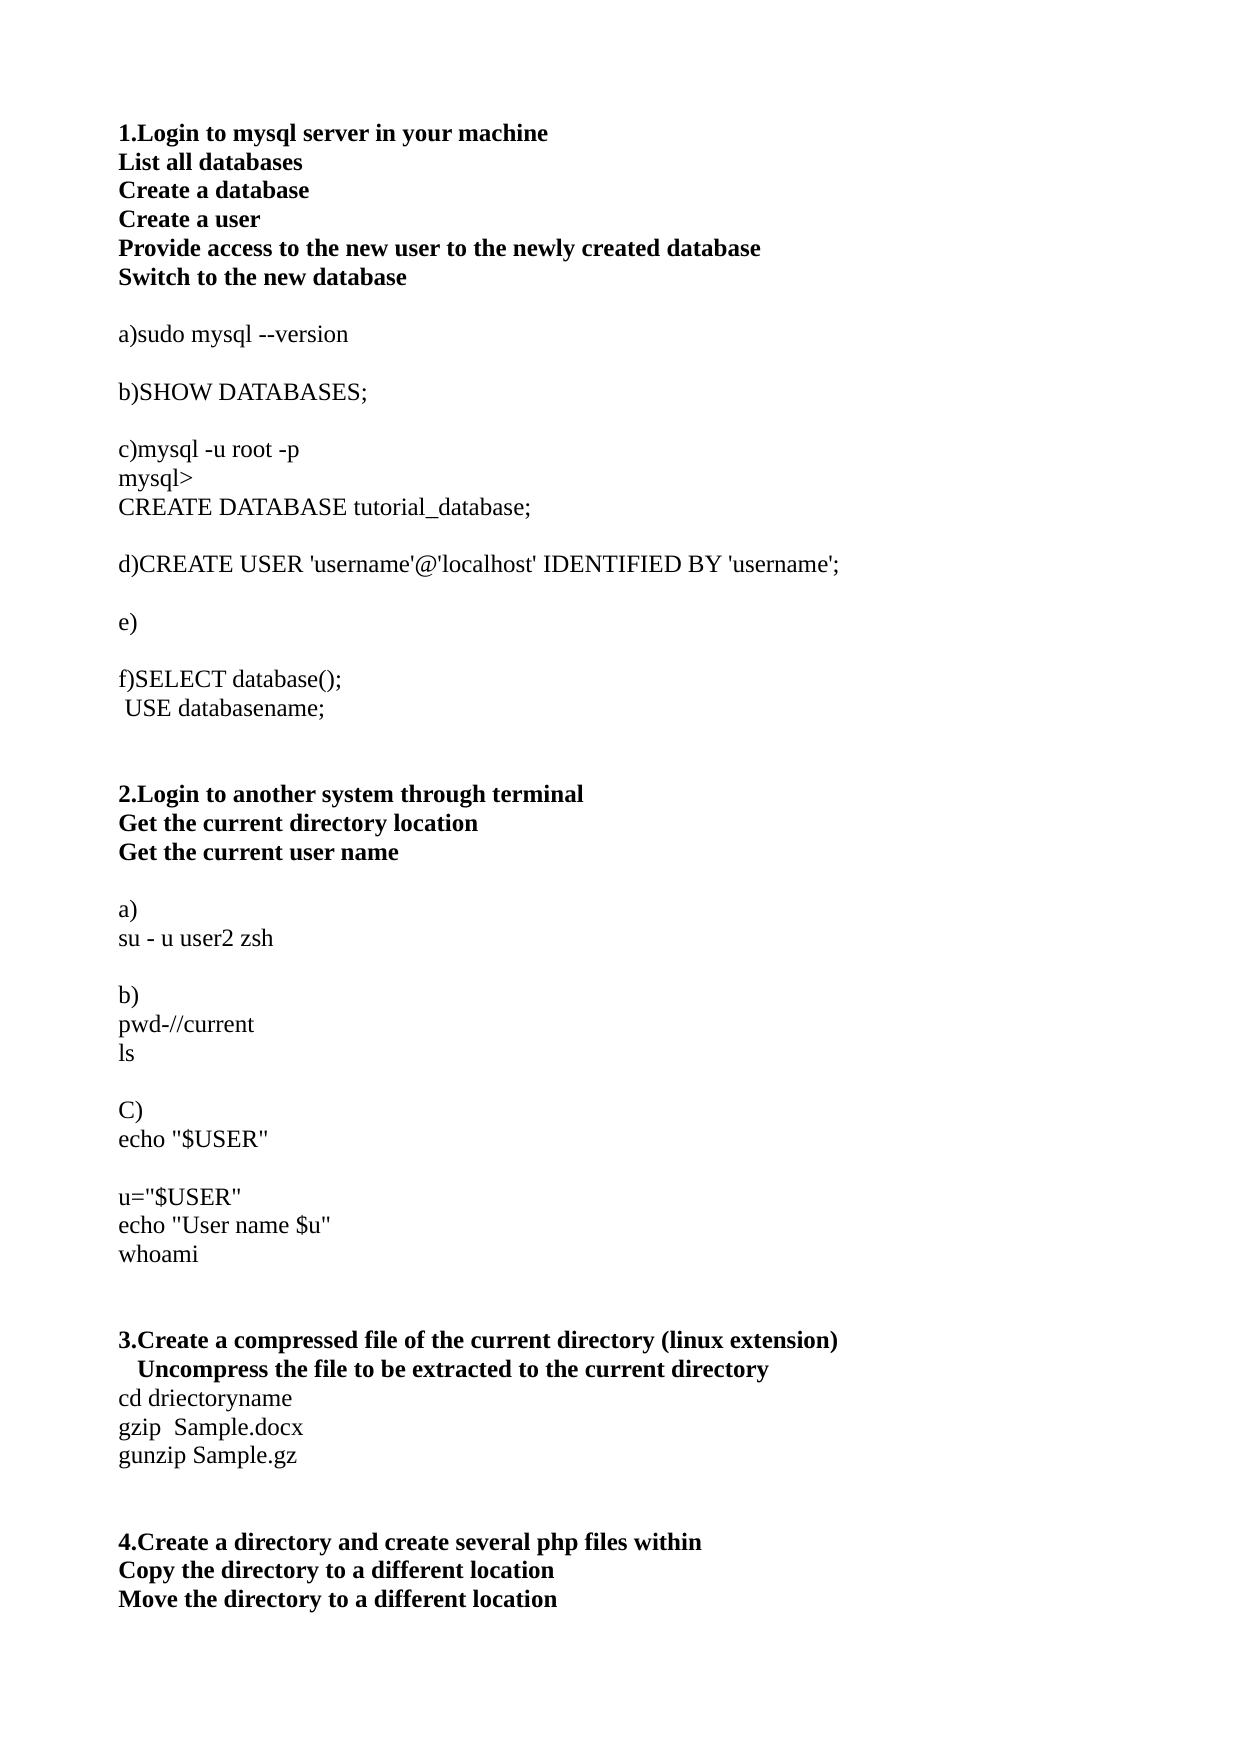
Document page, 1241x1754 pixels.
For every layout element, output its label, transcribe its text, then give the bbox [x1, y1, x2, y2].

text List all databases [118, 147, 1122, 176]
text 4.Create a directory and create several php files within [118, 1527, 1122, 1556]
text whoami [118, 1239, 1122, 1268]
text echo "User name $u" [118, 1211, 1122, 1239]
text USE databasename; [118, 693, 1122, 722]
text su - u user2 zsh [118, 923, 1122, 952]
text echo "$USER" [118, 1124, 1122, 1153]
text Copy the directory to a different location [118, 1556, 1122, 1584]
text cd driectoryname [118, 1383, 1122, 1412]
text e) [118, 607, 1122, 636]
text CREATE DATABASE tutorial_database; [118, 492, 1122, 521]
text 1.Login to mysql server in your machine [118, 118, 1122, 147]
text 2.Login to another system through terminal [118, 779, 1122, 808]
text Create a user [118, 204, 1122, 233]
text a) [118, 894, 1122, 923]
text Uncompress the file to be extracted to the current directory [118, 1354, 1122, 1383]
text gzip Sample.docx [118, 1412, 1122, 1441]
text Get the current user name [118, 837, 1122, 866]
text Switch to the new database [118, 262, 1122, 291]
text d)CREATE USER 'username'@'localhost' IDENTIFIED BY 'username'; [118, 549, 1122, 578]
text 3.Create a compressed file of the current directory (linux extension) [118, 1326, 1122, 1354]
text b)SHOW DATABASES; [118, 377, 1122, 406]
text ls [118, 1038, 1122, 1067]
text f)SELECT database(); [118, 664, 1122, 693]
text c)mysql -u root -p [118, 434, 1122, 463]
text Move the directory to a different location [118, 1584, 1122, 1613]
text Get the current directory location [118, 808, 1122, 837]
text Provide access to the new user to the newly created database [118, 233, 1122, 262]
text Create a database [118, 176, 1122, 204]
text a)sudo mysql --version [118, 319, 1122, 348]
text u="$USER" [118, 1182, 1122, 1211]
text b) [118, 981, 1122, 1009]
text gunzip Sample.gz [118, 1441, 1122, 1469]
text C) [118, 1096, 1122, 1124]
text mysql> [118, 463, 1122, 492]
text pwd-//current [118, 1009, 1122, 1038]
